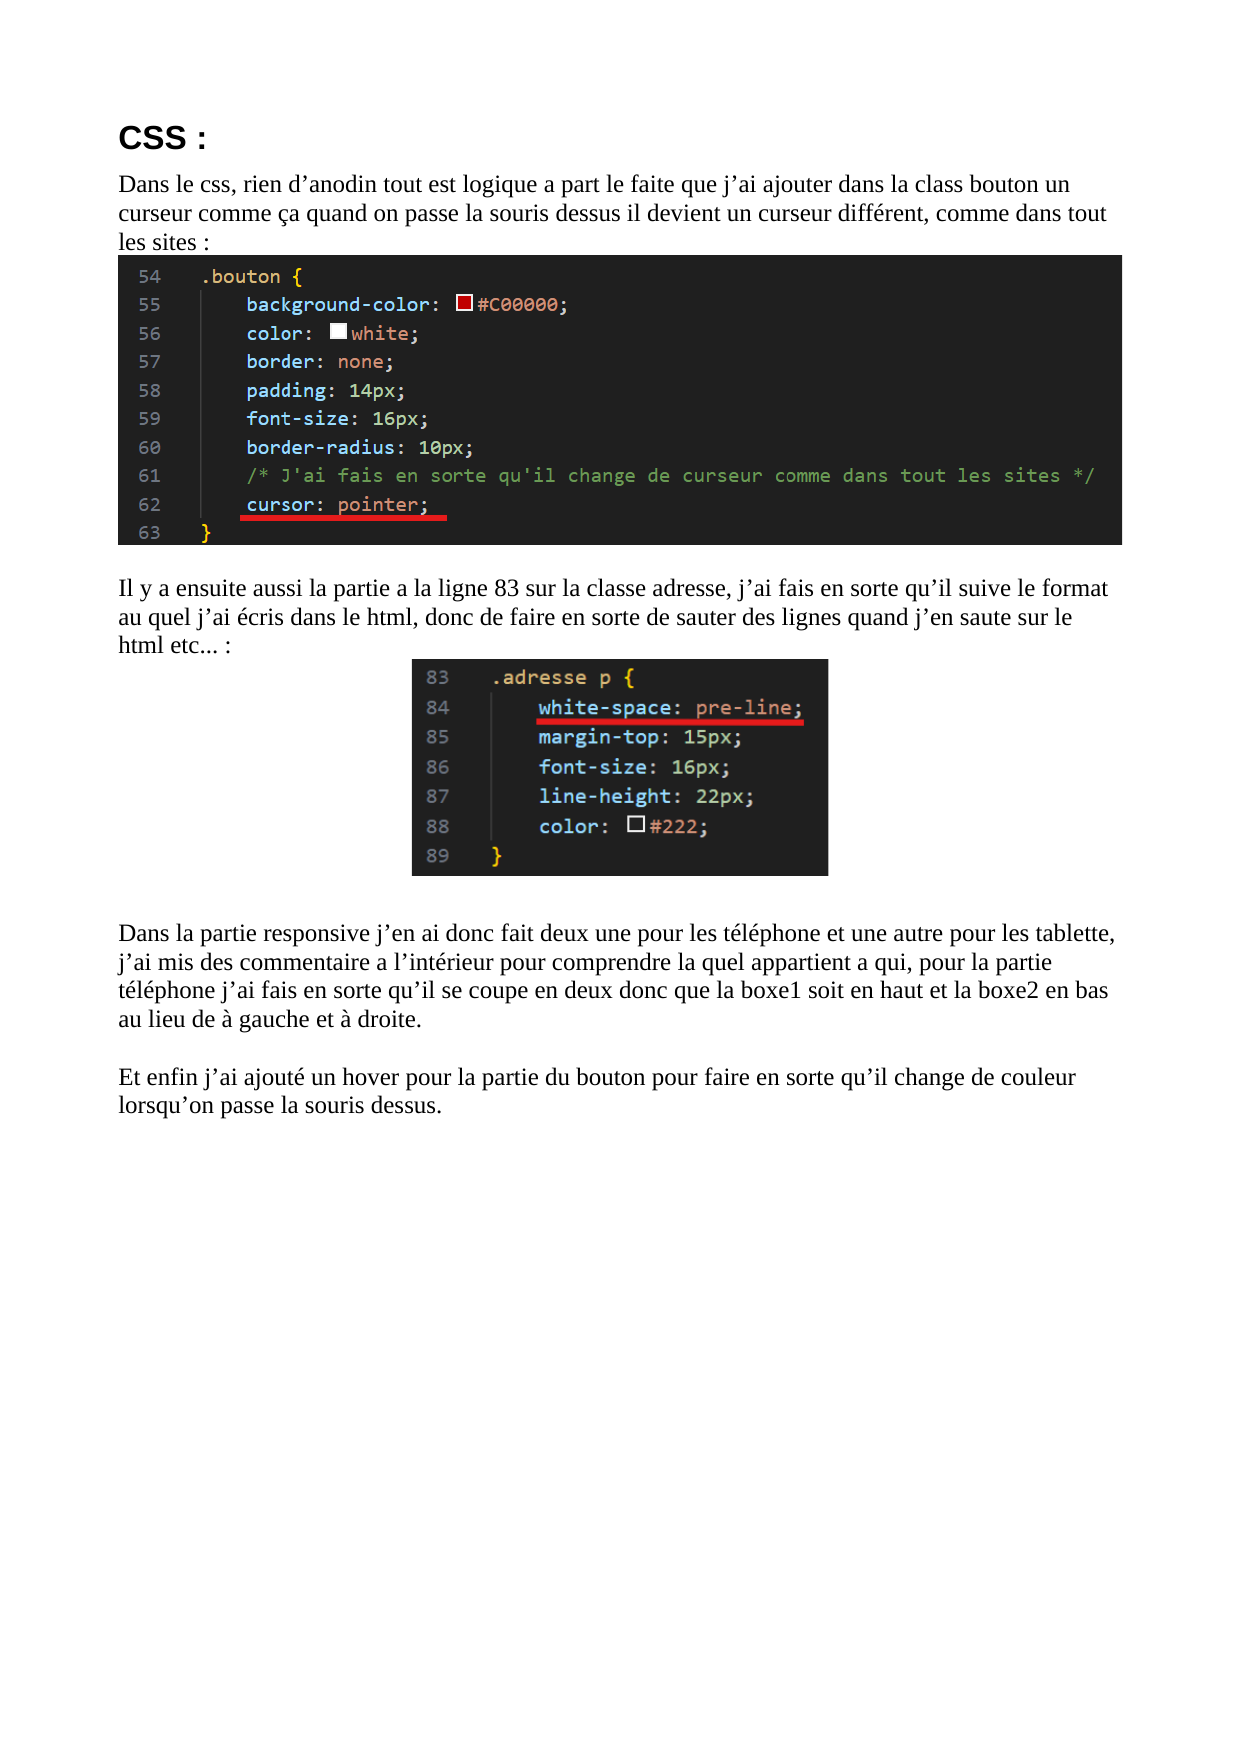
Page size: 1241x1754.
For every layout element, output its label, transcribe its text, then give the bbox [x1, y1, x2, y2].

text Dans la partie responsive j’en ai donc fait deux une pour les téléphone et une autre pour les tablette, j’ai mis des commentaire a l’intérieur pour comprendre la quel appartient a qui, pour la partie téléphone j’ai fais en sorte qu’il se coupe en deux donc que la boxe1 soit en haut et la boxe2 en bas au lieu de à gauche et à droite. [118, 918, 1122, 1033]
text Dans le css, rien d’anodin tout est logique a part le faite que j’ai ajouter dans la class bouton un curseur comme ça quand on passe la souris dessus il devient un curseur différent, comme dans tout les sites : [118, 169, 1122, 255]
text Il y a ensuite aussi la partie a la ligne 83 sur la classe adresse, j’ai fais en sorte qu’il suive le format au quel j’ai écris dans le html, donc de faire en sorte de sauter des lignes quand j’en saute sur le html etc... : [118, 573, 1122, 659]
text Et enfin j’ai ajouté un hover pour la partie du bouton pour faire en sorte qu’il change de couleur lorsqu’on passe la souris dessus. [118, 1062, 1122, 1119]
picture [411, 659, 829, 876]
subtitle CSS : [118, 118, 1122, 157]
picture [118, 255, 1123, 545]
